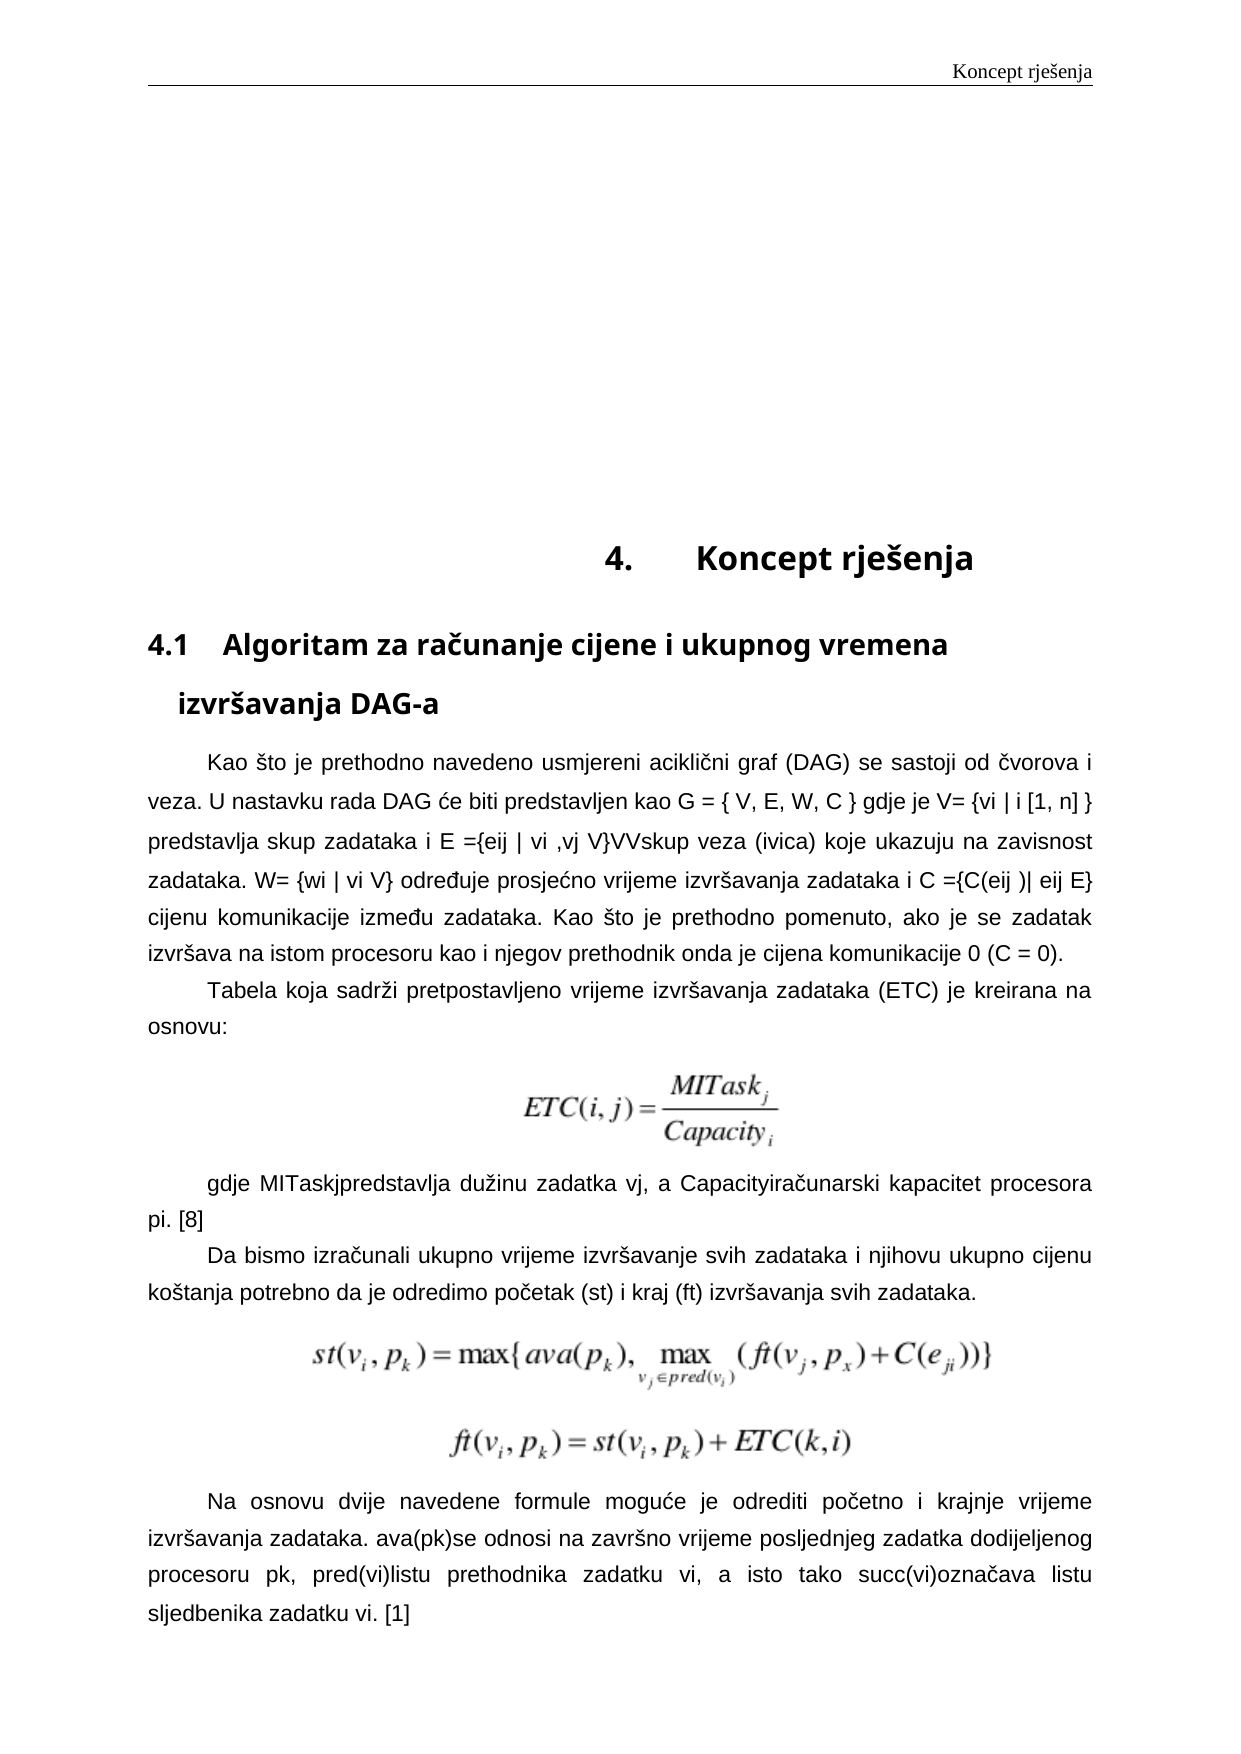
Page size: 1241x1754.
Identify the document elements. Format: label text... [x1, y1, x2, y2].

subtitle Koncept rješenja [148, 535, 974, 580]
subtitle Algoritam za računanje cijene i ukupnog vremena izvršavanja DAG-a [148, 624, 1093, 723]
picture [469, 1049, 831, 1159]
text Na osnovu dvije navedene formule moguće je odrediti početno i krajnje vrijeme izvršavanja zadataka. ava(pk)se odnosi na završno vrijeme posljednjeg zadatka dodijeljenog procesoru pk, pred(vi)listu prethodnika zadatku vi, a isto tako succ(vi)označava listu sljedbenika zadatku vi. [1] [148, 1488, 1093, 1627]
text gdje MITaskjpredstavlja dužinu zadatka vj, a Capacityiračunarski kapacitet procesora pi. [8] [148, 1170, 1093, 1232]
text Kao što je prethodno navedeno usmjereni aciklični graf (DAG) se sastoji od čvorova i veza. U nastavku rada DAG će biti predstavljen kao G = { V, E, W, C } gdje je V= {vi | i [1, n] } predstavlja skup zadataka i E ={eij | vi ,vj V}VVskup veza (ivica) koje ukazuju na zavisnost zadataka. W= {wi | vi V} određuje prosjećno vrijeme izvršavanja zadataka i C ={C(eij )| eij E} cijenu komunikacije između zadataka. Kao što je prethodno pomenuto, ako je se zadatak izvršava na istom procesoru kao i njegov prethodnik onda je cijena komunikacije 0 (C = 0). [148, 749, 1093, 967]
text Da bismo izračunali ukupno vrijeme izvršavanje svih zadataka i njihovu ukupno cijenu koštanja potrebno da je odredimo početak (st) i kraj (ft) izvršavanja svih zadataka. [148, 1242, 1093, 1305]
text Tabela koja sadrži pretpostavljeno vrijeme izvršavanja zadataka (ETC) je kreirana na osnovu: [148, 977, 1093, 1039]
picture [412, 1408, 888, 1478]
picture [280, 1315, 1020, 1398]
